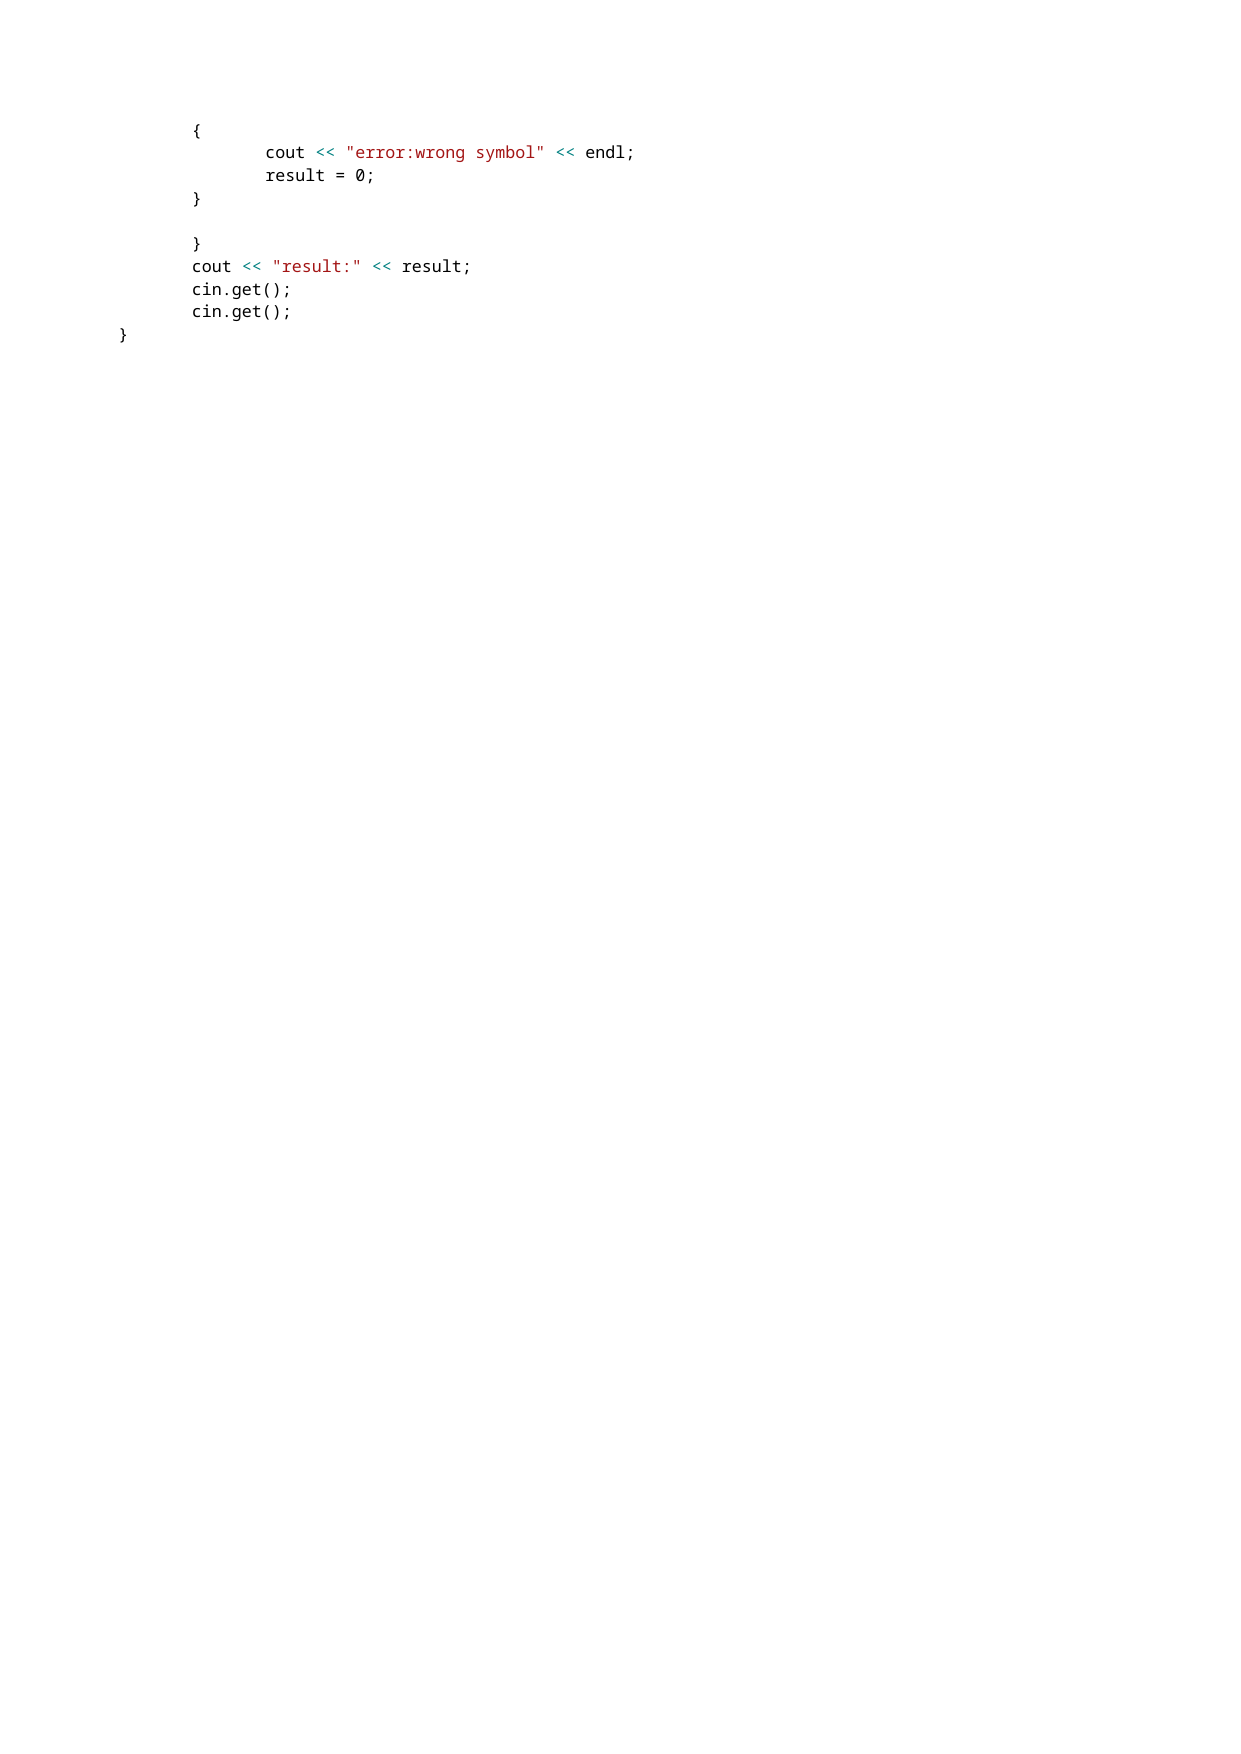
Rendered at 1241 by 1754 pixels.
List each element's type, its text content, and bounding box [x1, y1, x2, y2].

text cin.get(); [118, 277, 1122, 300]
text } [118, 322, 1122, 345]
text cin.get(); [118, 300, 1122, 322]
text result = 0; [118, 163, 1122, 186]
text cout << "error:wrong symbol" << endl; [118, 141, 1122, 163]
text } [118, 232, 1122, 254]
text { [118, 118, 1122, 141]
text cout << "result:" << result; [118, 254, 1122, 277]
text } [118, 186, 1122, 209]
